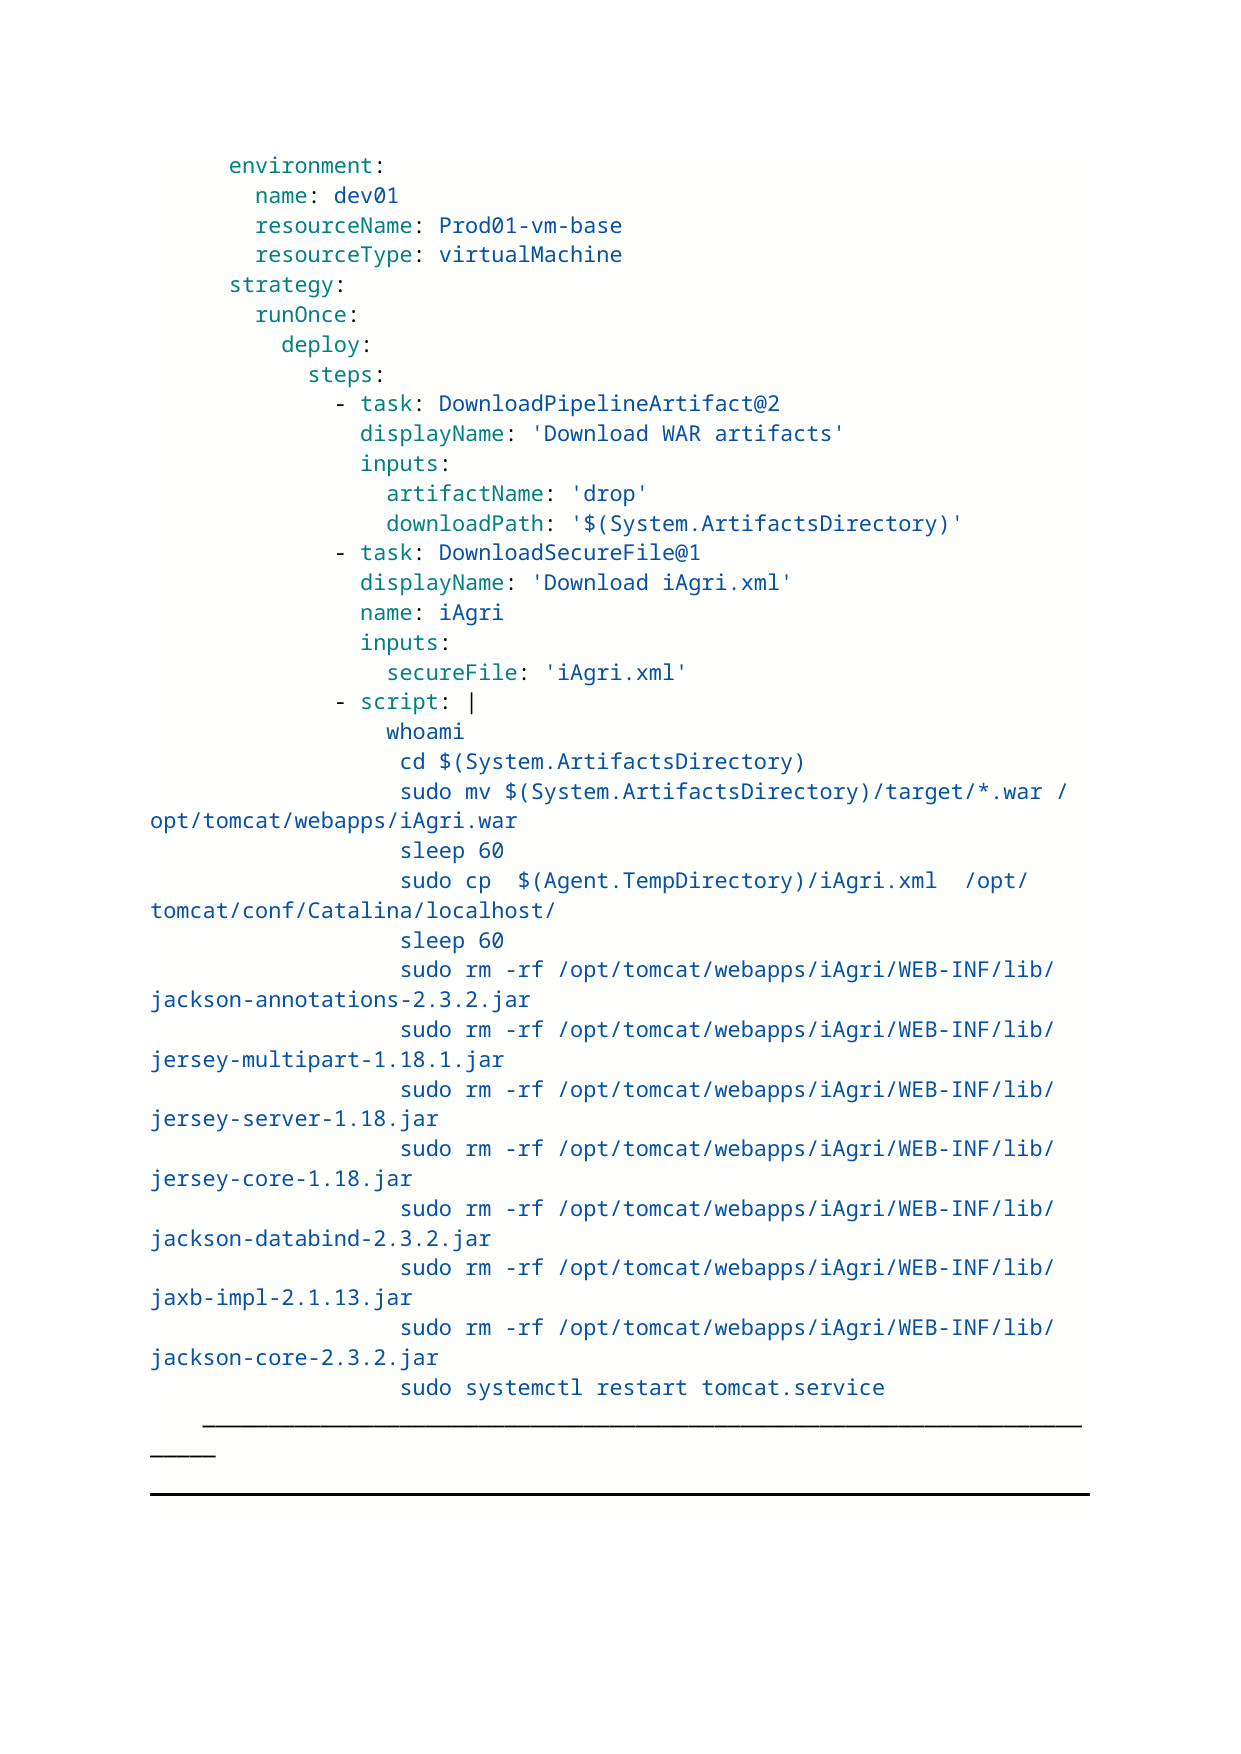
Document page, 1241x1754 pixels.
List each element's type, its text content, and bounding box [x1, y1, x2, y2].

text sudo rm -rf /opt/tomcat/webapps/iAgri/WEB-INF/lib/jackson-core-2.3.2.jar [150, 1312, 1090, 1371]
text steps: [150, 358, 1090, 388]
text environment: [150, 150, 1090, 180]
text resourceName: Prod01-vm-base [150, 209, 1090, 239]
text cd $(System.ArtifactsDirectory) [150, 746, 1090, 776]
text deploy: [150, 329, 1090, 358]
text sudo mv $(System.ArtifactsDirectory)/target/*.war /opt/tomcat/webapps/iAgri.war [150, 776, 1090, 835]
text sudo rm -rf /opt/tomcat/webapps/iAgri/WEB-INF/lib/jersey-server-1.18.jar [150, 1073, 1090, 1133]
text sudo rm -rf /opt/tomcat/webapps/iAgri/WEB-INF/lib/jaxb-impl-2.1.13.jar [150, 1252, 1090, 1312]
text sudo rm -rf /opt/tomcat/webapps/iAgri/WEB-INF/lib/jackson-annotations-2.3.2.jar [150, 954, 1090, 1014]
text sudo cp $(Agent.TempDirectory)/iAgri.xml /opt/tomcat/conf/Catalina/localhost/ [150, 865, 1090, 924]
text - task: DownloadPipelineArtifact@2 [150, 388, 1090, 418]
text runOnce: [150, 299, 1090, 329]
text name: dev01 [150, 180, 1090, 209]
text inputs: [150, 627, 1090, 656]
text strategy: [150, 269, 1090, 299]
text sudo rm -rf /opt/tomcat/webapps/iAgri/WEB-INF/lib/jersey-core-1.18.jar [150, 1133, 1090, 1193]
text - task: DownloadSecureFile@1 [150, 537, 1090, 567]
text sleep 60 [150, 835, 1090, 865]
text downloadPath: '$(System.ArtifactsDirectory)' [150, 507, 1090, 537]
text artifactName: 'drop' [150, 478, 1090, 507]
text sleep 60 [150, 924, 1090, 954]
text displayName: 'Download WAR artifacts' [150, 418, 1090, 448]
text displayName: 'Download iAgri.xml' [150, 567, 1090, 597]
text inputs: [150, 448, 1090, 478]
text resourceType: virtualMachine [150, 239, 1090, 269]
text ________________________________________________________________________ [150, 1401, 1090, 1461]
text secureFile: 'iAgri.xml' [150, 656, 1090, 686]
text sudo systemctl restart tomcat.service [150, 1371, 1090, 1401]
text whoami [150, 716, 1090, 746]
text sudo rm -rf /opt/tomcat/webapps/iAgri/WEB-INF/lib/jersey-multipart-1.18.1.jar [150, 1014, 1090, 1073]
text - script: | [150, 686, 1090, 716]
text name: iAgri [150, 597, 1090, 627]
text sudo rm -rf /opt/tomcat/webapps/iAgri/WEB-INF/lib/jackson-databind-2.3.2.jar [150, 1193, 1090, 1252]
